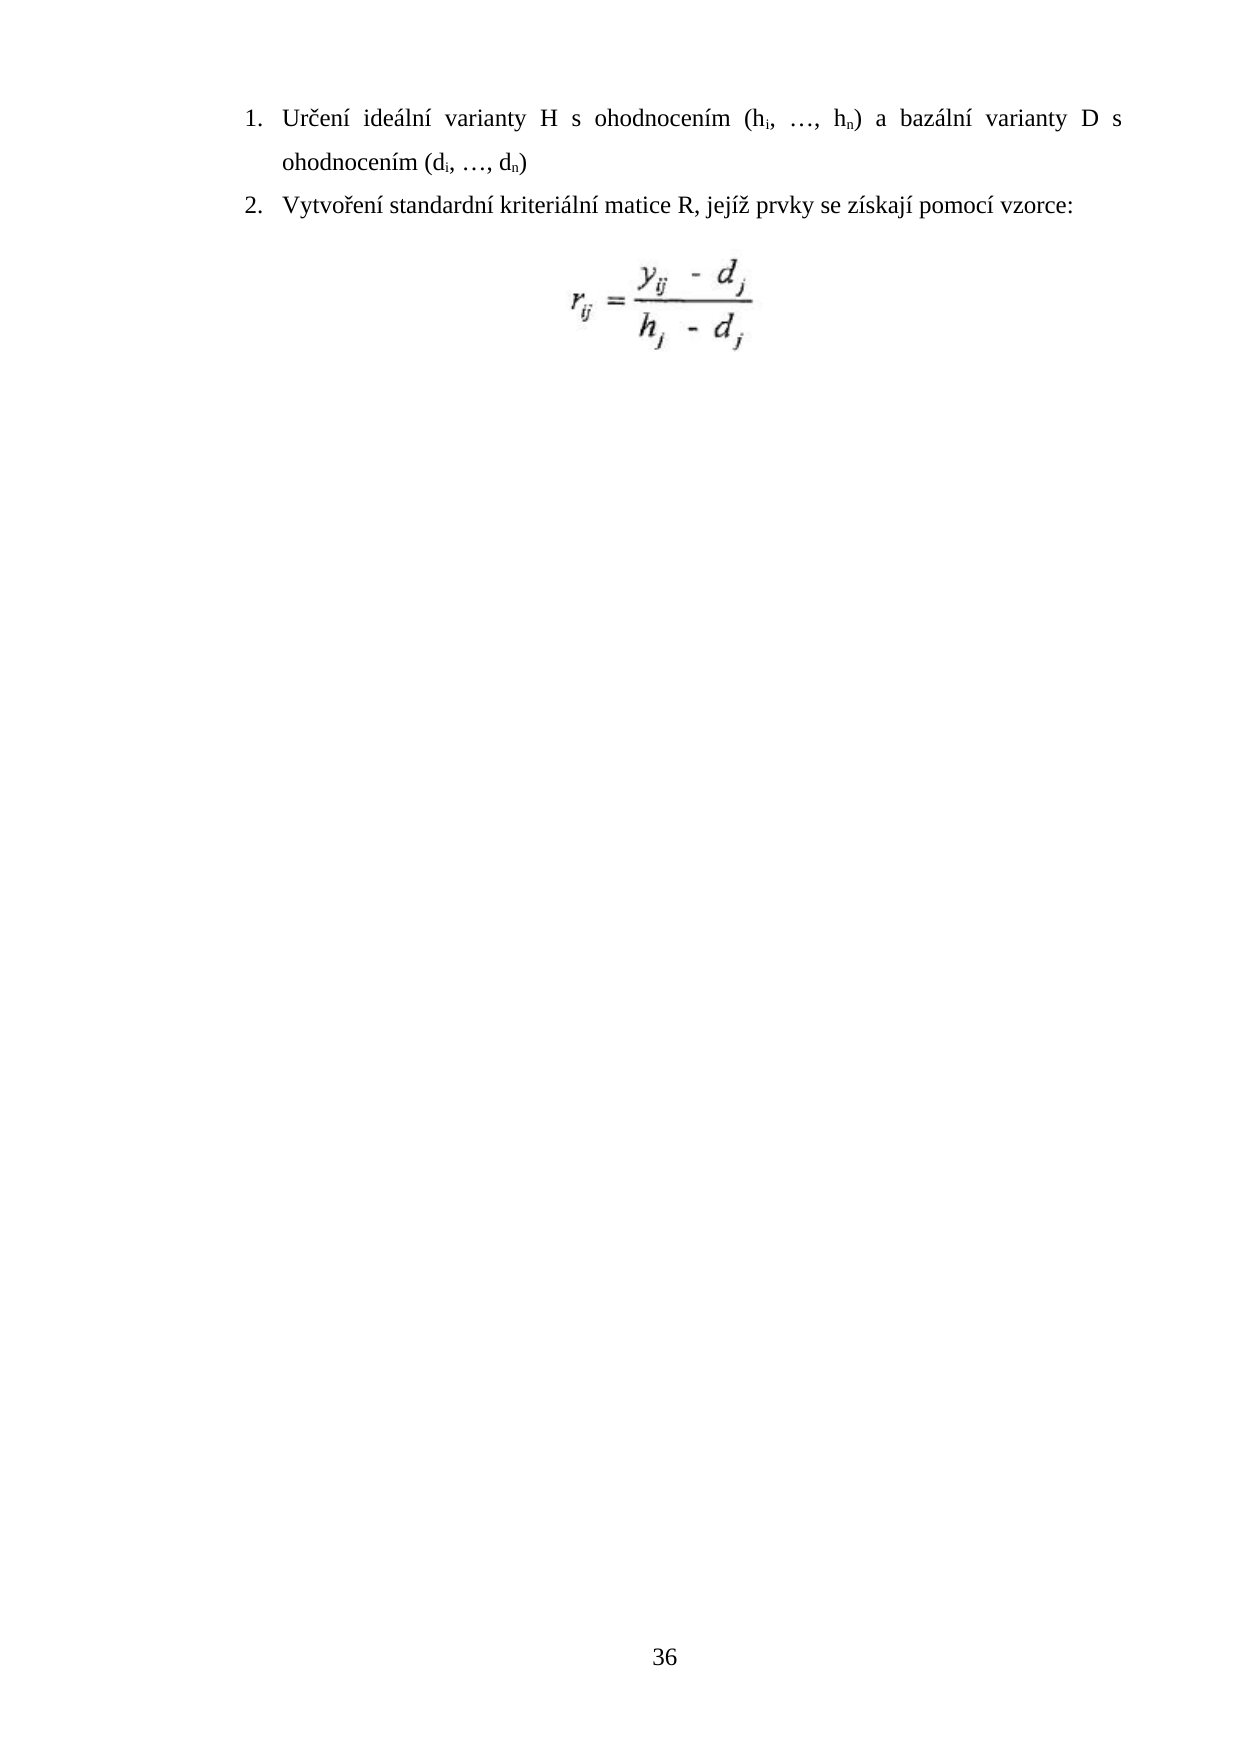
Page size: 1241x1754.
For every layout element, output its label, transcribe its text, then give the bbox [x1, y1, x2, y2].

list Vytvoření standardní kriteriální matice R, jejíž prvky se získají pomocí vzorce: [244, 190, 1122, 218]
list Určení ideální varianty H s ohodnocením (hi, …, hn) a bazální varianty D s ohodnocením (di, …, dn) [244, 103, 1122, 175]
picture [541, 233, 789, 364]
